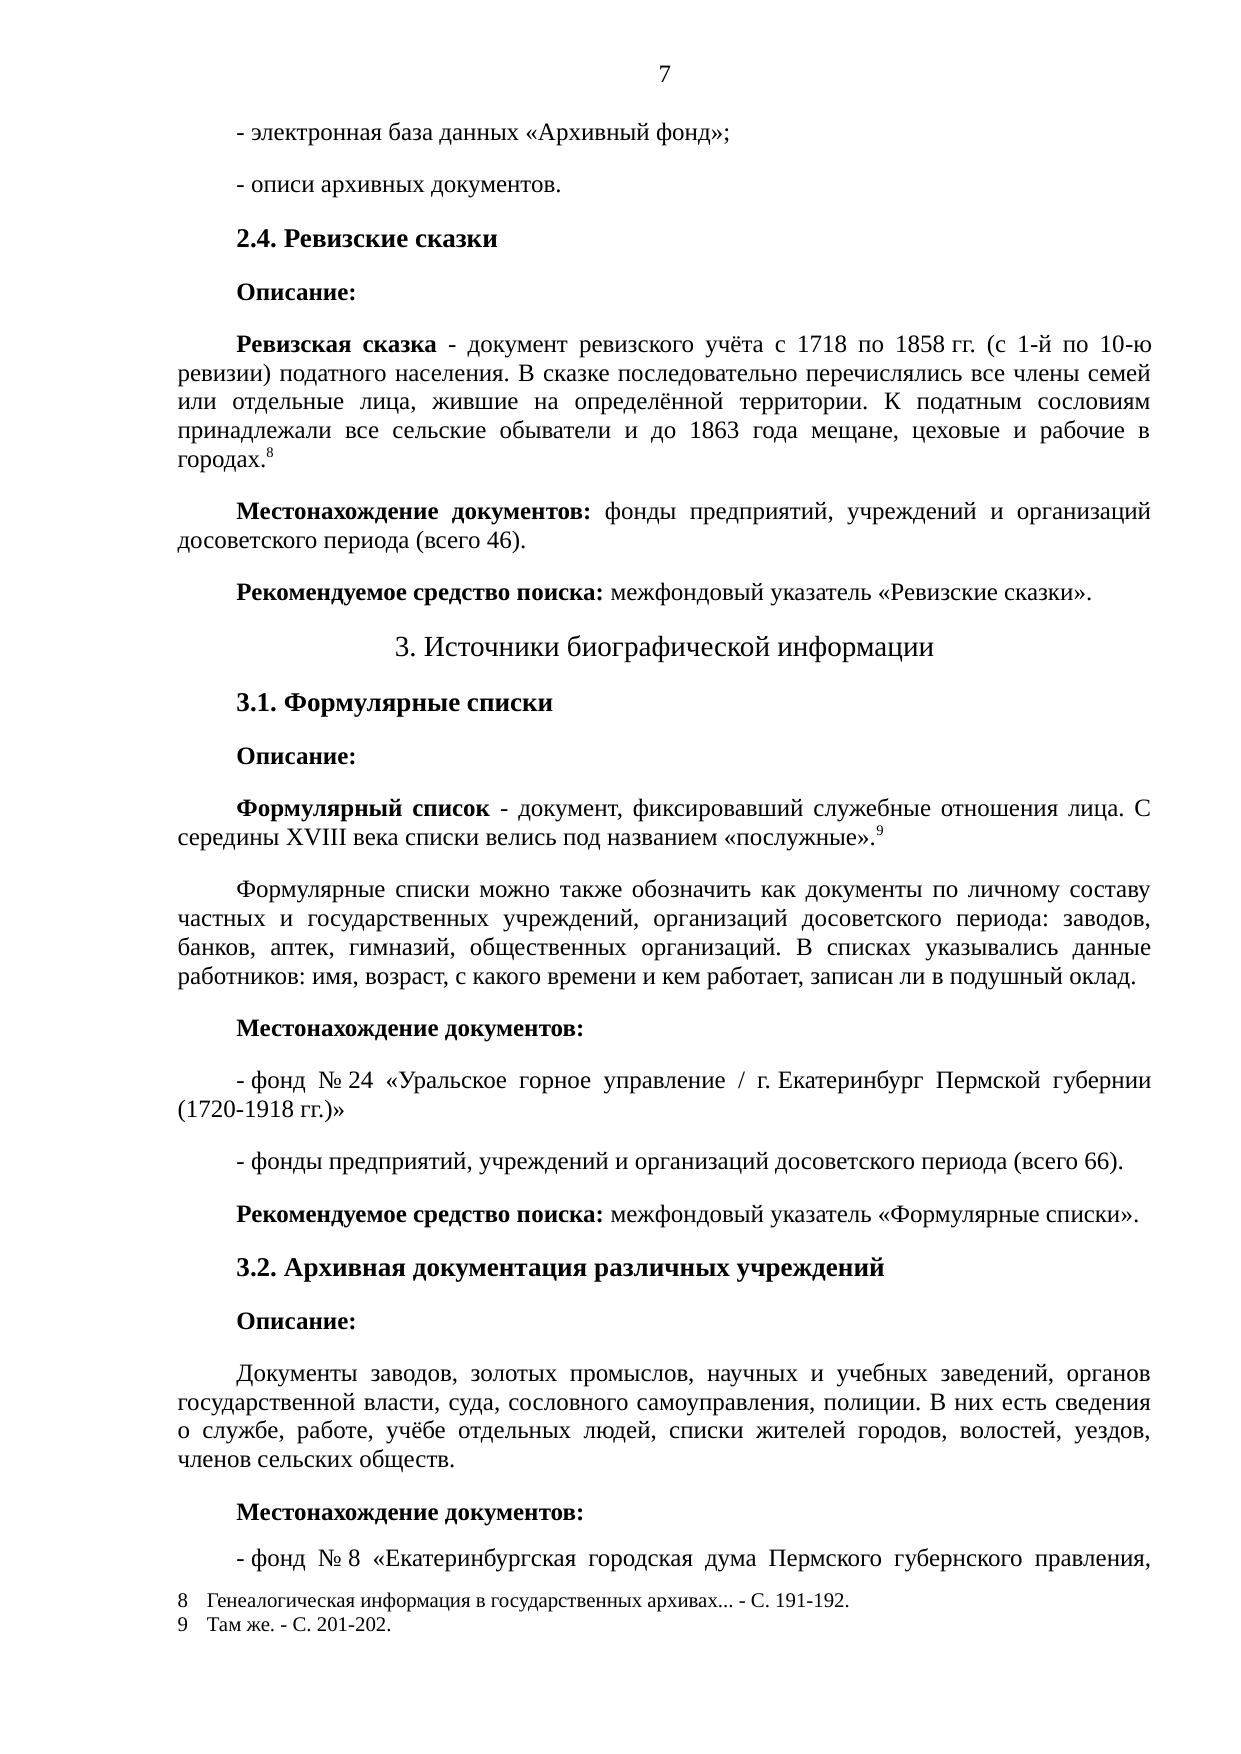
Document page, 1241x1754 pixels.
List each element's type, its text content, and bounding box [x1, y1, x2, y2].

text Формулярные списки можно также обозначить как документы по личному составу частных и государственных учреждений, организаций досоветского периода: заводов, банков, аптек, гимназий, общественных организаций. В списках указывались данные работников: имя, возраст, с какого времени и кем работает, записан ли в подушный оклад. [177, 874, 1152, 989]
text Описание: [177, 1306, 1152, 1334]
text Рекомендуемое средство поиска: межфондовый указатель «Ревизские сказки». [177, 577, 1152, 606]
text - фонд № 24 «Уральское горное управление / г. Екатеринбург Пермской губернии (1720-1918 гг.)» [177, 1065, 1152, 1123]
list Источники биографической информации [177, 629, 1152, 663]
list Формулярные списки [177, 687, 1152, 718]
text Местонахождение документов: фонды предприятий, учреждений и организаций досоветского периода (всего 46). [177, 496, 1152, 554]
text Там же. - С. 201-202. [177, 1612, 1152, 1636]
text - фонды предприятий, учреждений и организаций досоветского периода (всего 66). [177, 1146, 1152, 1175]
list Ревизские сказки [177, 222, 1152, 253]
text Описание: [177, 741, 1152, 770]
text Местонахождение документов: [177, 1497, 1152, 1525]
text - фонд № 8 «Екатеринбургская городская дума Пермского губернского правления, [177, 1543, 1152, 1572]
text Генеалогическая информация в государственных архивах... - С. 191-192. [177, 1588, 1152, 1612]
text Рекомендуемое средство поиска: межфондовый указатель «Формулярные списки». [177, 1199, 1152, 1227]
text - описи архивных документов. [177, 169, 1152, 198]
text Формулярный список - документ, фиксировавший служебные отношения лица. С середины XVIII века списки велись под названием «послужные». [177, 793, 1152, 851]
text Описание: [177, 277, 1152, 305]
text - электронная база данных «Архивный фонд»; [177, 117, 1152, 146]
text Ревизская сказка - документ ревизского учёта с 1718 по 1858 гг. (с 1‑й по 10‑ю ревизии) податного населения. В сказке последовательно перечислялись все члены семей или отдельные лица, жившие на определённой территории. К податным сословиям принадлежали все сельские обыватели и до 1863 года мещане, цеховые и рабочие в городах. [177, 329, 1152, 473]
list Архивная документация различных учреждений [177, 1251, 1152, 1282]
text Местонахождение документов: [177, 1013, 1152, 1042]
text Документы заводов, золотых промыслов, научных и учебных заведений, органов государственной власти, суда, сословного самоуправления, полиции. В них есть сведения о службе, работе, учёбе отдельных людей, списки жителей городов, волостей, уездов, членов сельских обществ. [177, 1358, 1152, 1473]
